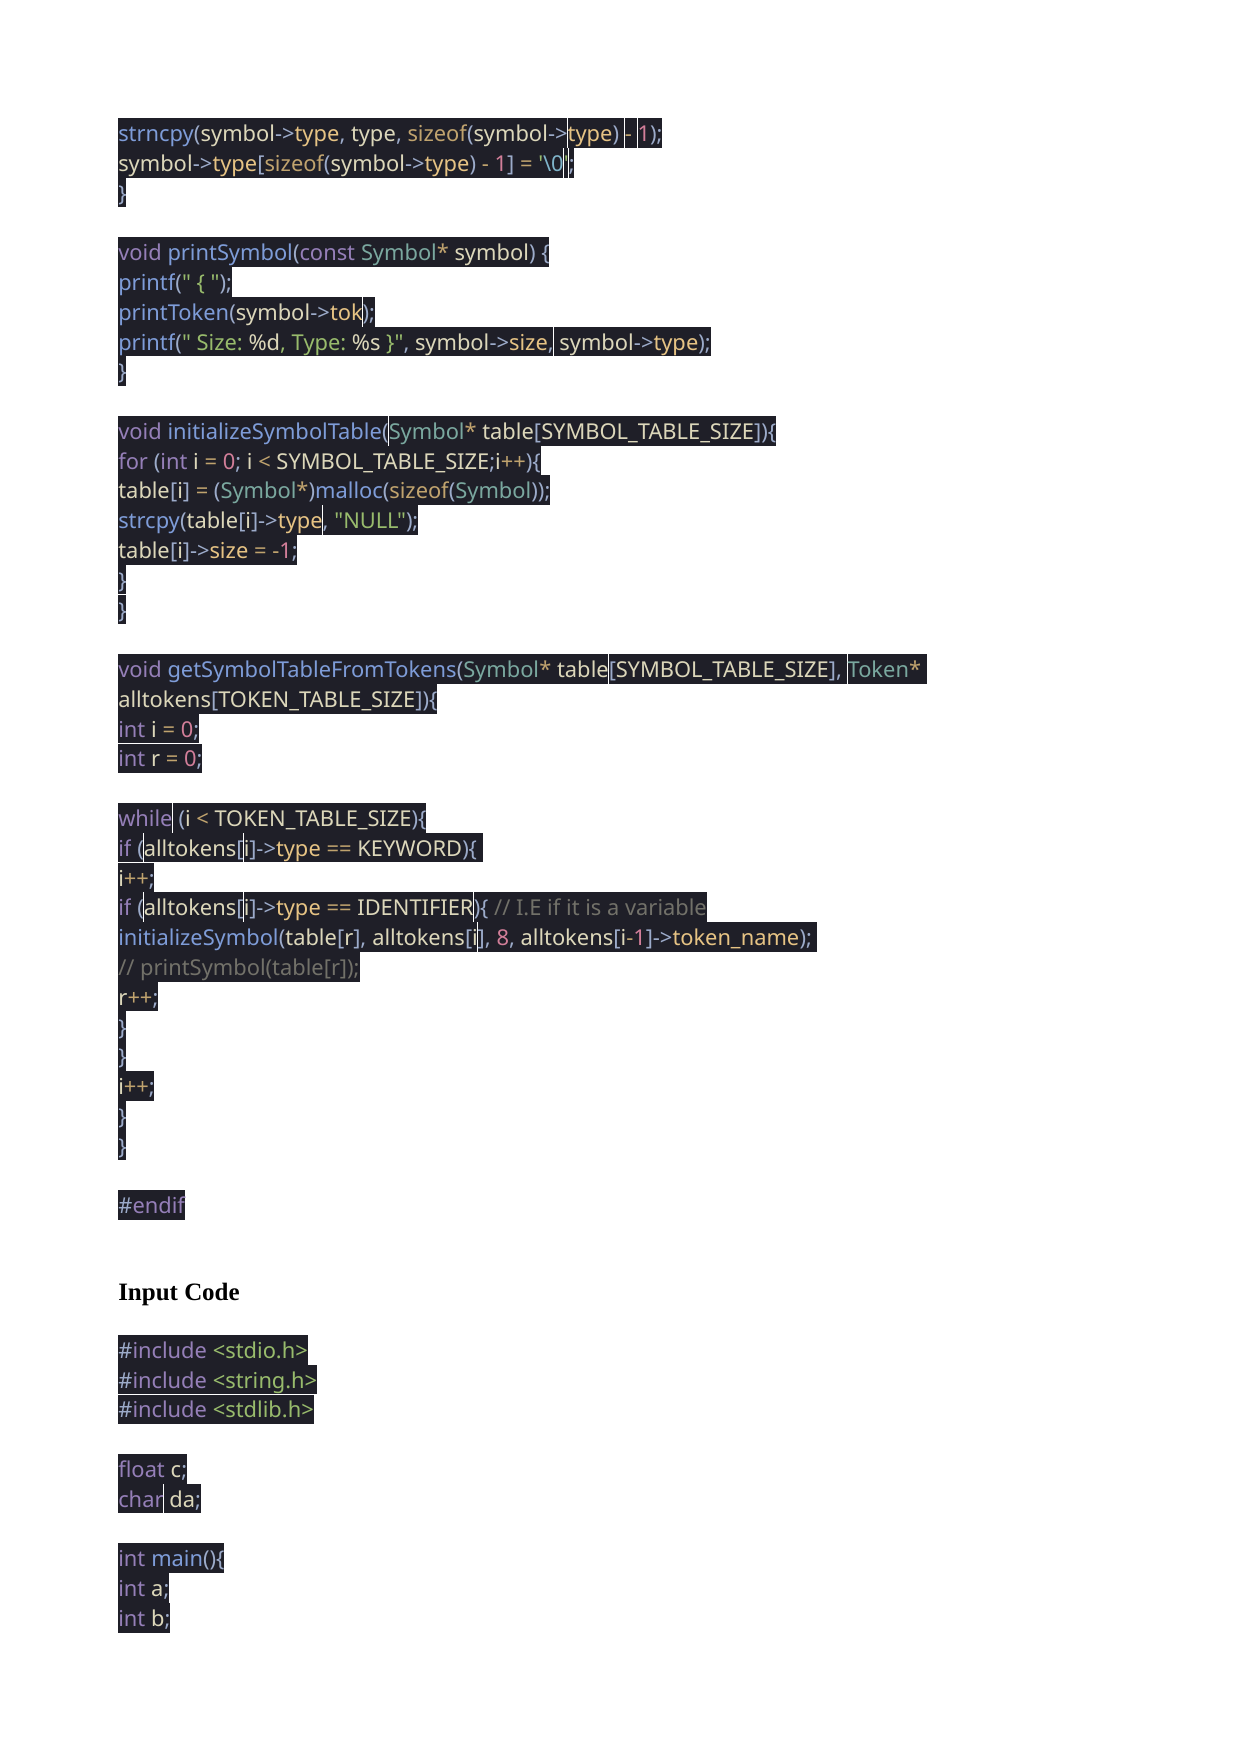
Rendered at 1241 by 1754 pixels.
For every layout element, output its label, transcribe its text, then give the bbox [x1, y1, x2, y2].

text float c; [118, 1454, 1122, 1484]
text symbol->type[sizeof(symbol->type) - 1] = '\0'; [118, 148, 1122, 178]
text int r = 0; [118, 743, 1122, 773]
text } [118, 356, 1122, 386]
text #include <string.h> [118, 1365, 1122, 1394]
text int a; [118, 1573, 1122, 1603]
text printToken(symbol->tok); [118, 297, 1122, 327]
text printf(" { "); [118, 267, 1122, 297]
text table[i]->size = -1; [118, 535, 1122, 565]
text } [118, 565, 1122, 594]
text while (i < TOKEN_TABLE_SIZE){ [118, 803, 1122, 833]
text // printSymbol(table[r]); [118, 952, 1122, 982]
text table[i] = (Symbol*)malloc(sizeof(Symbol)); [118, 475, 1122, 505]
text if (alltokens[i]->type == KEYWORD){ [118, 833, 1122, 862]
text char da; [118, 1484, 1122, 1513]
text int b; [118, 1603, 1122, 1633]
text void printSymbol(const Symbol* symbol) { [118, 237, 1122, 267]
text printf(" Size: %d, Type: %s }", symbol->size, symbol->type); [118, 327, 1122, 356]
text strncpy(symbol->type, type, sizeof(symbol->type) - 1); [118, 118, 1122, 148]
text } [118, 1101, 1122, 1131]
text for (int i = 0; i < SYMBOL_TABLE_SIZE;i++){ [118, 446, 1122, 475]
text } [118, 1041, 1122, 1071]
text #include <stdio.h> [118, 1335, 1122, 1365]
text strcpy(table[i]->type, "NULL"); [118, 505, 1122, 535]
text if (alltokens[i]->type == IDENTIFIER){ // I.E if it is a variable [118, 892, 1122, 922]
text } [118, 178, 1122, 207]
text void initializeSymbolTable(Symbol* table[SYMBOL_TABLE_SIZE]){ [118, 416, 1122, 446]
text #endif [118, 1190, 1122, 1220]
text int i = 0; [118, 714, 1122, 743]
text Input Code [118, 1277, 1122, 1306]
text void getSymbolTableFromTokens(Symbol* table[SYMBOL_TABLE_SIZE], Token* alltokens[TOKEN_TABLE_SIZE]){ [118, 654, 1122, 714]
text i++; [118, 1071, 1122, 1101]
text int main(){ [118, 1543, 1122, 1573]
text } [118, 1011, 1122, 1041]
text r++; [118, 982, 1122, 1011]
text #include <stdlib.h> [118, 1394, 1122, 1424]
text initializeSymbol(table[r], alltokens[i], 8, alltokens[i-1]->token_name); [118, 922, 1122, 952]
text i++; [118, 862, 1122, 892]
text } [118, 1131, 1122, 1160]
text } [118, 594, 1122, 624]
